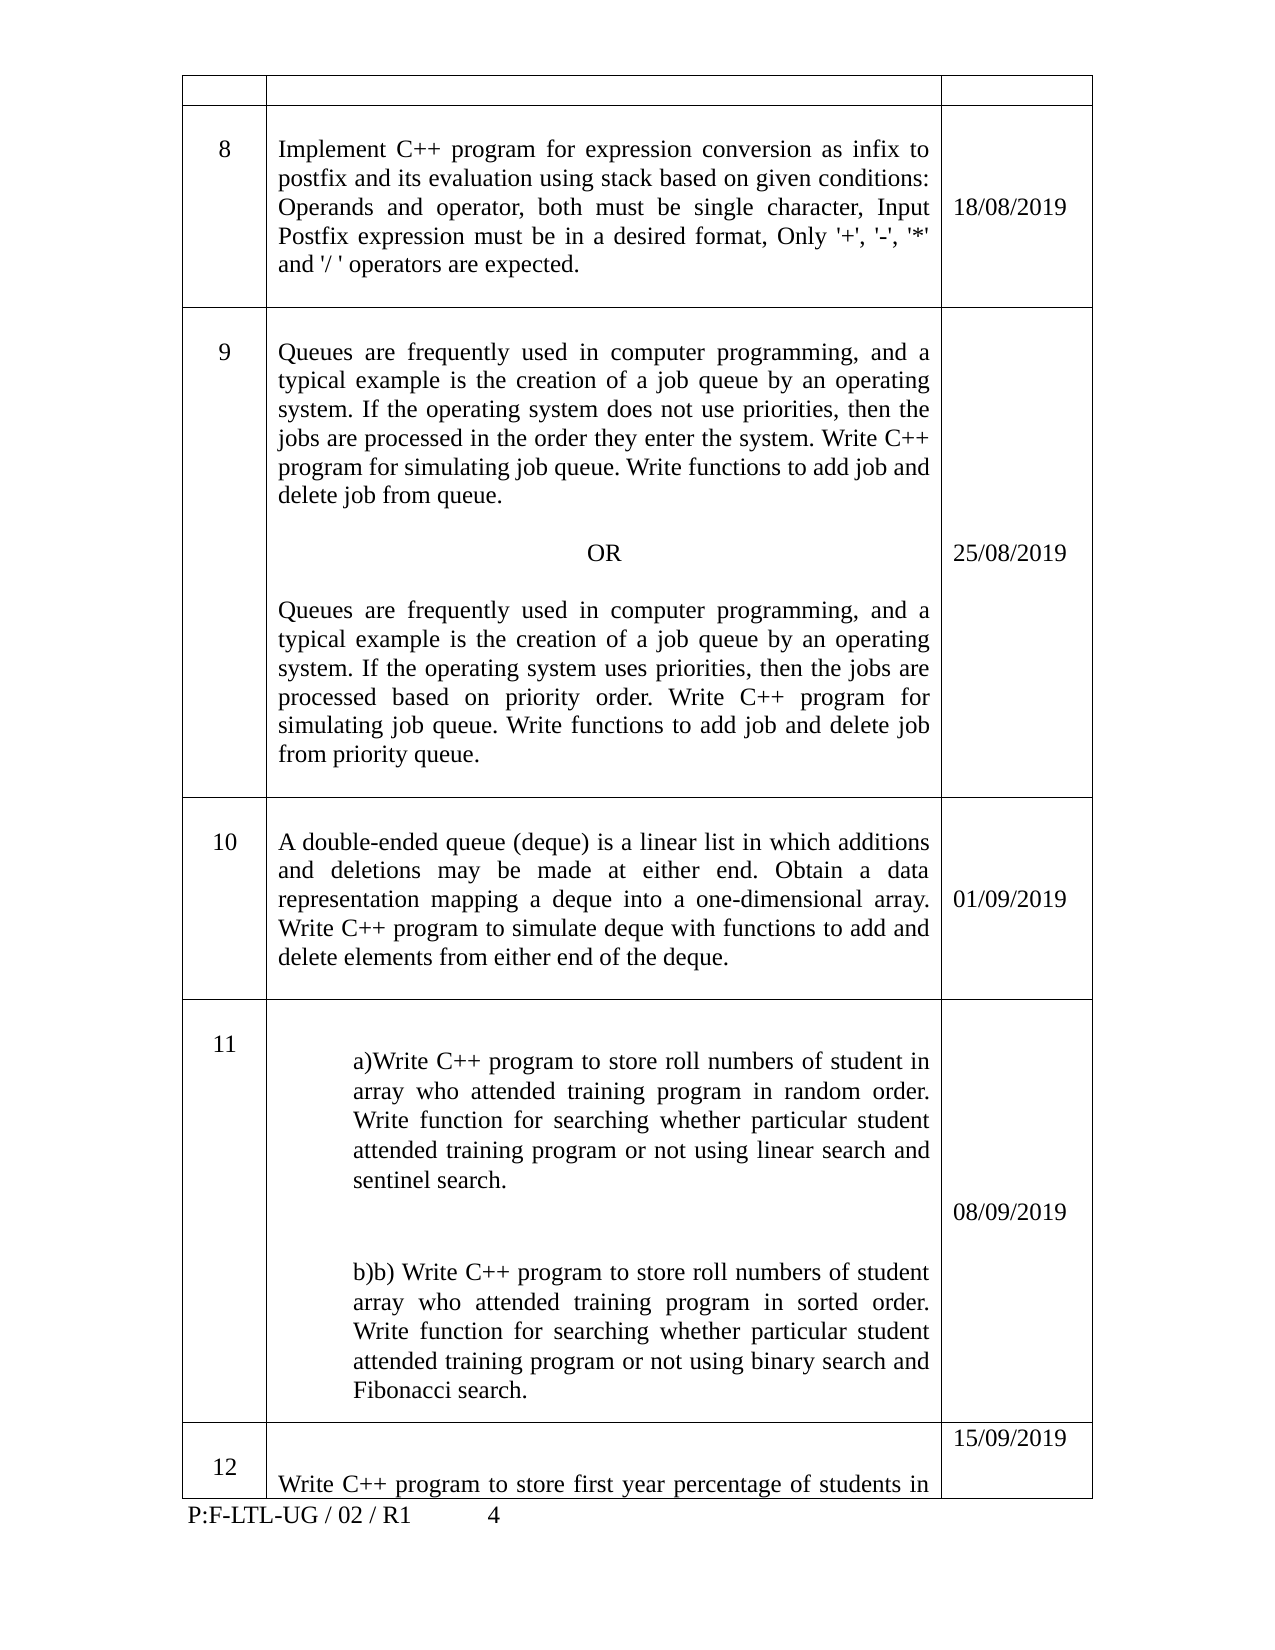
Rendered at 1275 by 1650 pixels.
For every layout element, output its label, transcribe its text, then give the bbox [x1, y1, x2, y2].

table_cell 10 [183, 798, 266, 999]
table_cell Queues are frequently used in computer programming, and a typical example is the creation of a job queue by an operating system. If the operating system does not use priorities, then the jobs are processed in the order they enter the system. Write C++ program for simulating job queue. Write functions to add job and delete job from queue. OR Queues are frequently used in computer programming, and a typical example is the creation of a job queue by an operating system. If the operating system uses priorities, then the jobs are processed based on priority order. Write C++ program for simulating job queue. Write functions to add job and delete job from priority queue. [267, 308, 941, 797]
table_cell [267, 76, 941, 105]
table_cell A double-ended queue (deque) is a linear list in which additions and deletions may be made at either end. Obtain a data representation mapping a deque into a one-dimensional array. Write C++ program to simulate deque with functions to add and delete elements from either end of the deque. [267, 798, 941, 999]
table_cell 25/08/2019 [942, 308, 1092, 797]
table_cell Implement C++ program for expression conversion as infix to postfix and its evaluation using stack based on given conditions: Operands and operator, both must be single character, Input Postfix expression must be in a desired format, Only '+', '-', '*' and '/ ' operators are expected. [267, 106, 941, 307]
table_cell Write C++ program to store roll numbers of student in array who attended training program in random order. Write function for searching whether particular student attended training program or not using linear search and sentinel search. b) Write C++ program to store roll numbers of student array who attended training program in sorted order. Write function for searching whether particular student attended training program or not using binary search and Fibonacci search. [267, 1000, 941, 1422]
table_cell 9 [183, 308, 266, 797]
table_cell Write C++ program to store first year percentage of students in [267, 1423, 941, 1498]
table_cell 15/09/2019 [942, 1423, 1092, 1498]
table_cell [183, 76, 266, 105]
table_cell 01/09/2019 [942, 798, 1092, 999]
table_cell 08/09/2019 [942, 1000, 1092, 1422]
table_cell 8 [183, 106, 266, 307]
table_cell 12 [183, 1423, 266, 1498]
table_cell [942, 76, 1092, 105]
table_cell 11 [183, 1000, 266, 1422]
table_cell 18/08/2019 [942, 106, 1092, 307]
